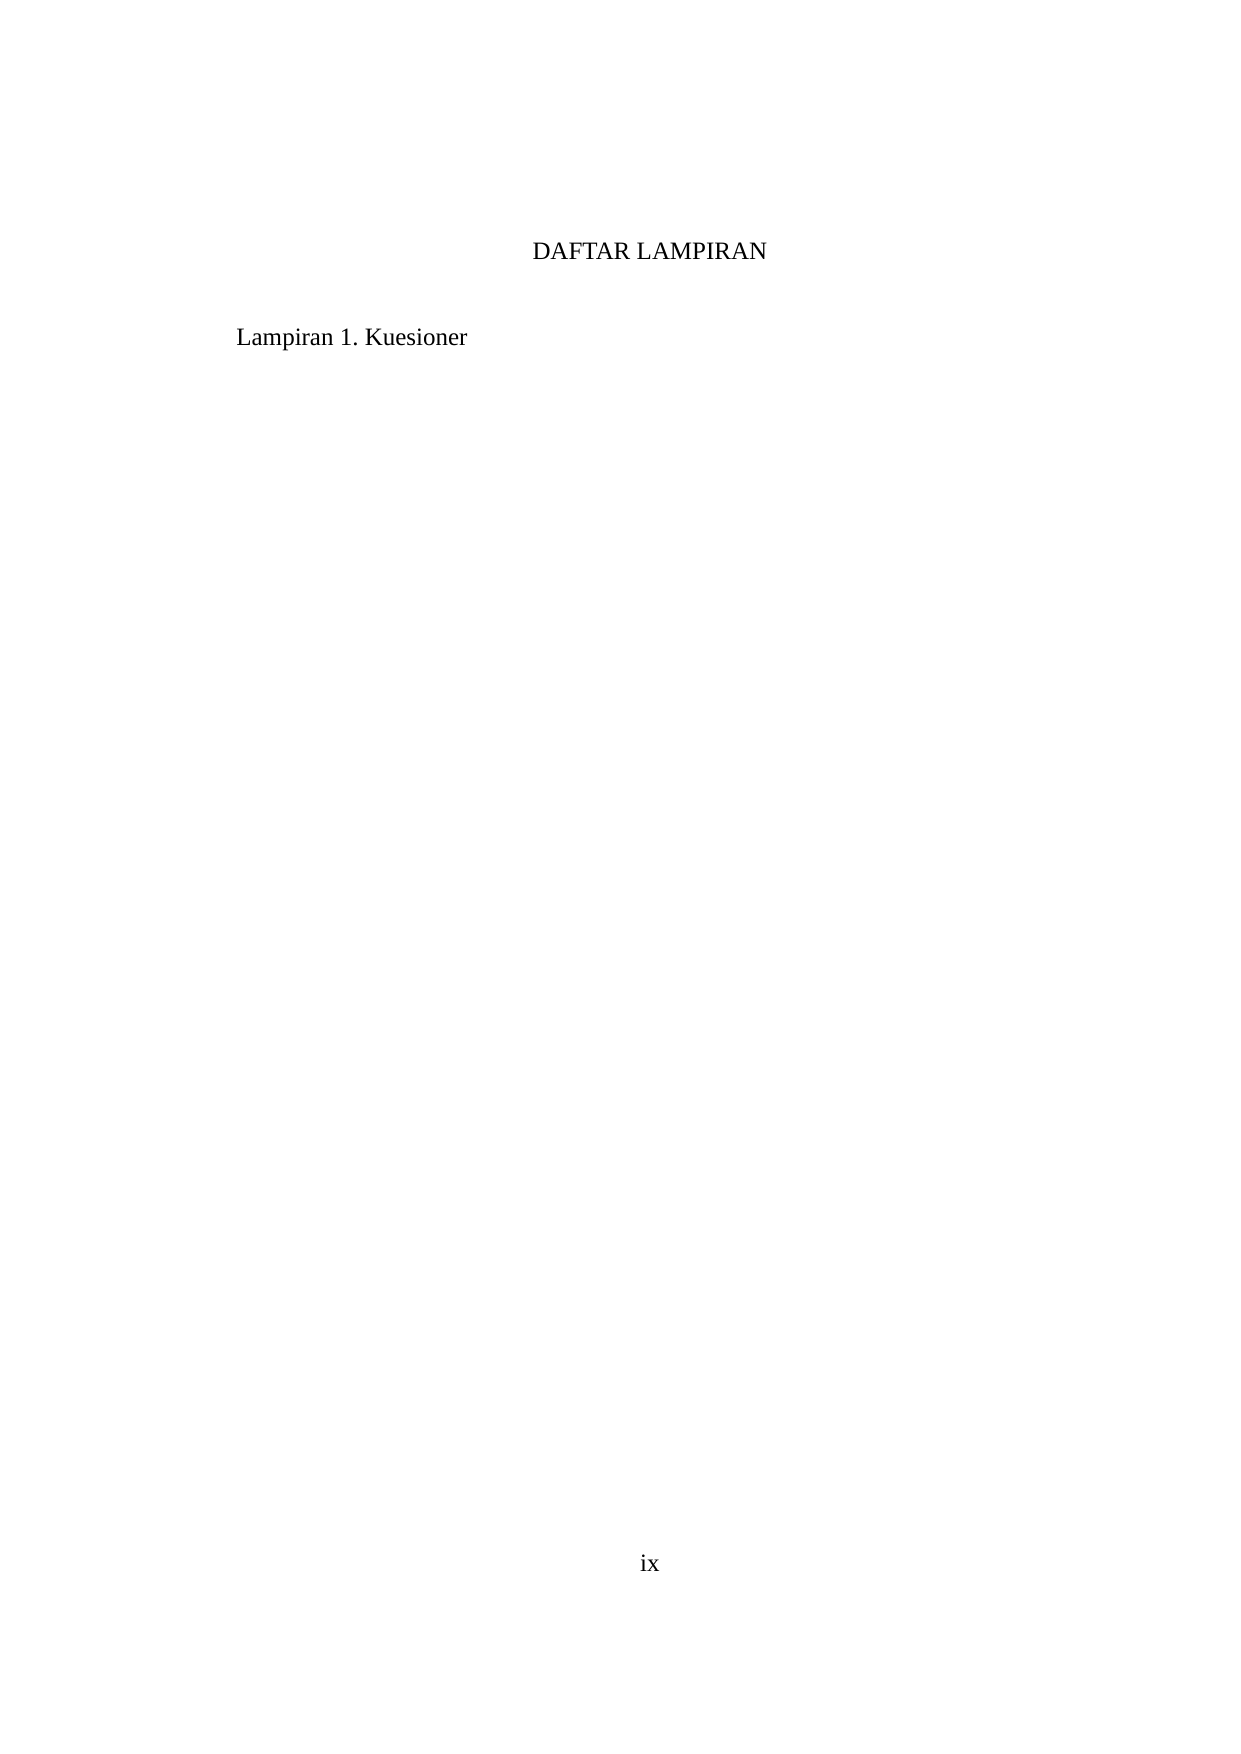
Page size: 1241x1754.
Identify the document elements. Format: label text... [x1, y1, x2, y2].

text DAFTAR LAMPIRAN [236, 236, 1063, 265]
text Lampiran 1. Kuesioner [236, 322, 1063, 351]
